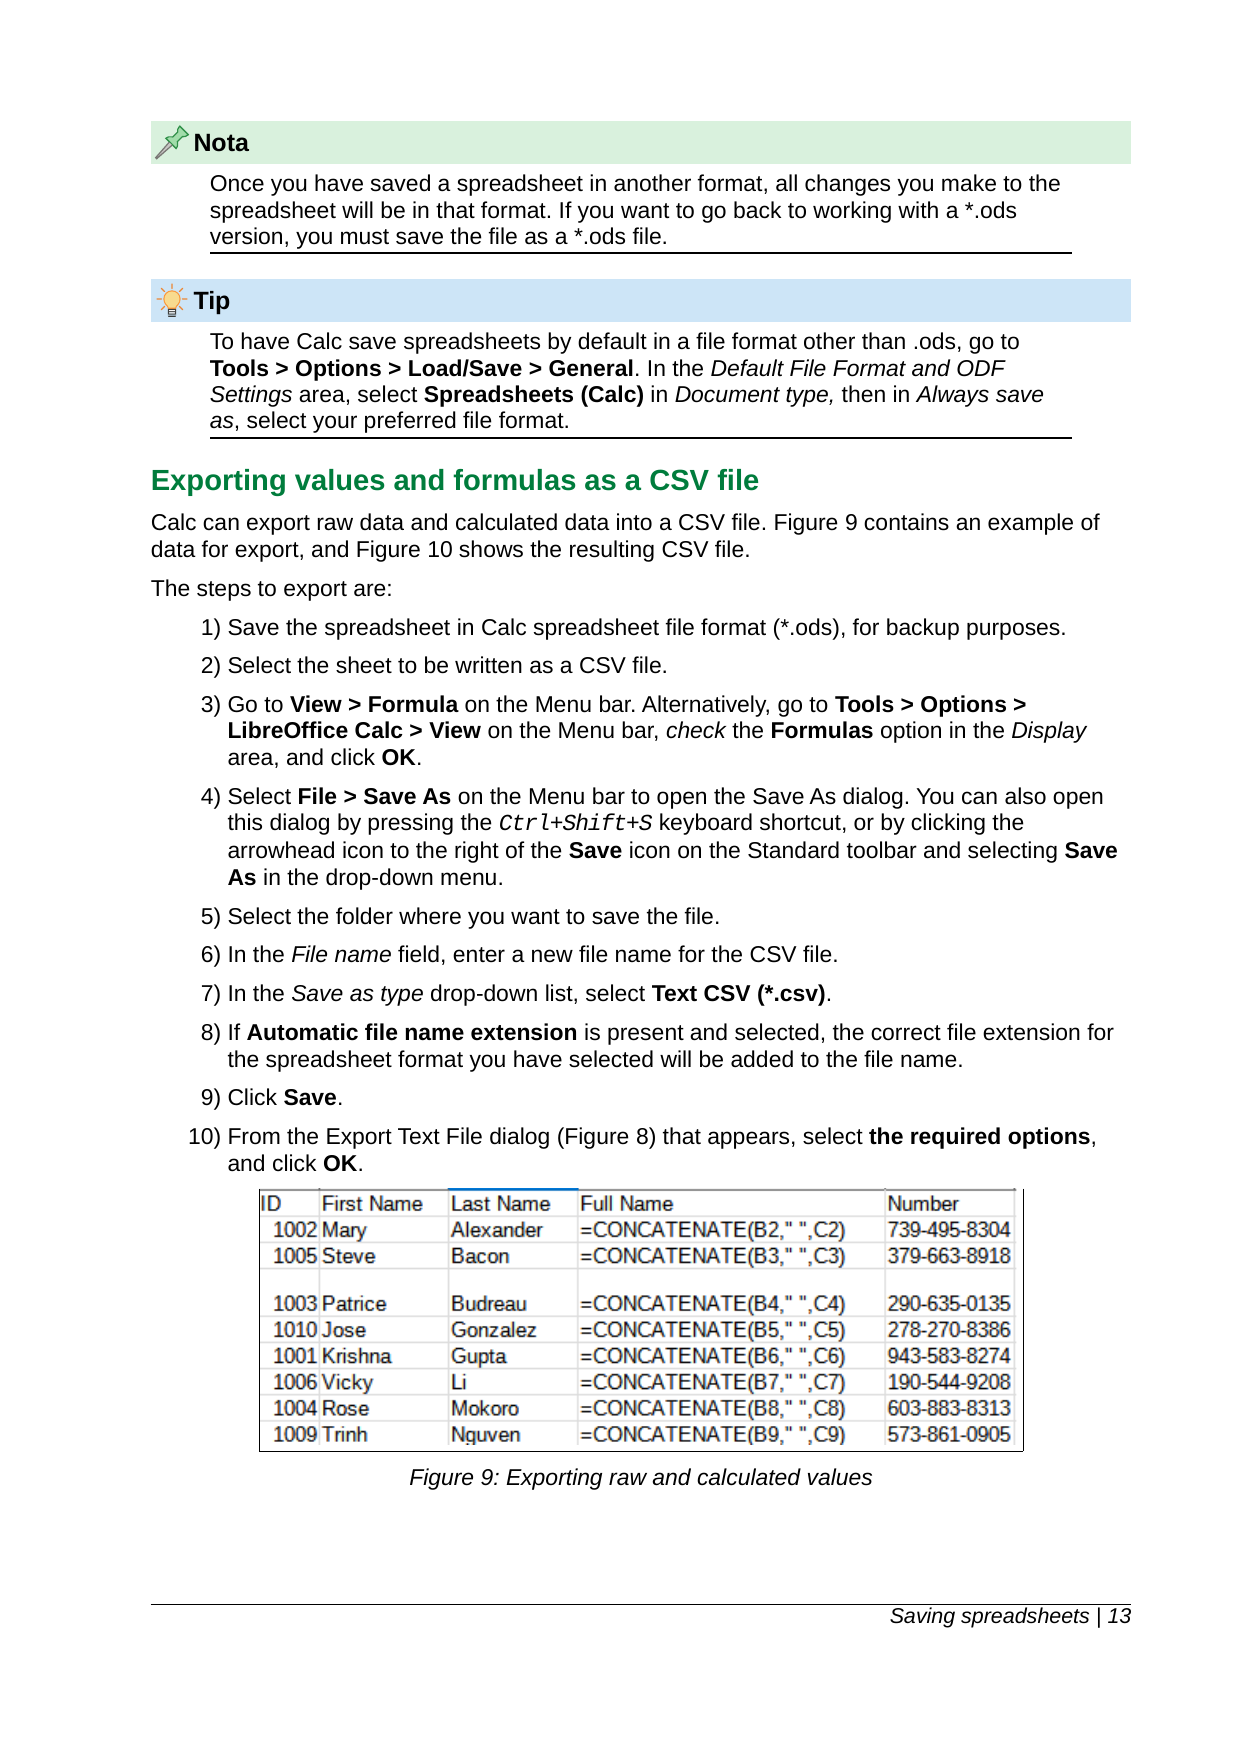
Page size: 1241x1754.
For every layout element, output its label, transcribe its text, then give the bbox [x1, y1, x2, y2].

text Figure 9: Exporting raw and calculated values [259, 1463, 1023, 1490]
text To have Calc save spreadsheets by default in a file format other than .ods, go to Tools > Options > Load/Save > General. In the Default File Format and ODF Settings area, select Spreadsheets (Calc) in Document type, then in Always save as, select your preferred file format. [209, 328, 1072, 439]
text Calc can export raw data and calculated data into a CSV file. Figure 9 contains an example of data for export, and Figure 10 shows the resulting CSV file. [151, 509, 1131, 562]
list From the Export Text File dialog (Figure 8) that appears, select the required options, and click OK. [227, 1123, 1131, 1176]
list Save the spreadsheet in Calc spreadsheet file format (*.ods), for backup purposes. [227, 613, 1131, 640]
subtitle Tip [151, 279, 1131, 322]
list Go to View > Formula on the Menu bar. Alternatively, go to Tools > Options > LibreOffice Calc > View on the Menu bar, check the Formulas option in the Display area, and click OK. [227, 691, 1131, 770]
list If Automatic file name extension is present and selected, the correct file extension for the spreadsheet format you have selected will be added to the file name. [227, 1019, 1131, 1072]
list Select the folder where you want to save the file. [227, 903, 1131, 929]
list The steps to export are: [151, 574, 1131, 601]
list In the Save as type drop-down list, select Text CSV (*.csv). [227, 980, 1131, 1007]
subtitle Exporting values and formulas as a CSV file [151, 463, 1131, 497]
list Select File > Save As on the Menu bar to open the Save As dialog. You can also open this dialog by pressing the Ctrl+Shift+S keyboard shortcut, or by clicking the arrowhead icon to the right of the Save icon on the Standard toolbar and selecting Save As in the drop-down menu. [227, 783, 1131, 890]
subtitle Nota [151, 121, 1131, 164]
text Once you have saved a spreadsheet in another format, all changes you make to the spreadsheet will be in that format. If you want to go back to working with a *.ods version, you must save the file as a *.ods file. [209, 170, 1072, 254]
list Click Save. [227, 1084, 1131, 1111]
picture [259, 1188, 1017, 1445]
list Select the sheet to be written as a CSV file. [227, 652, 1131, 679]
list In the File name field, enter a new file name for the CSV file. [227, 941, 1131, 968]
